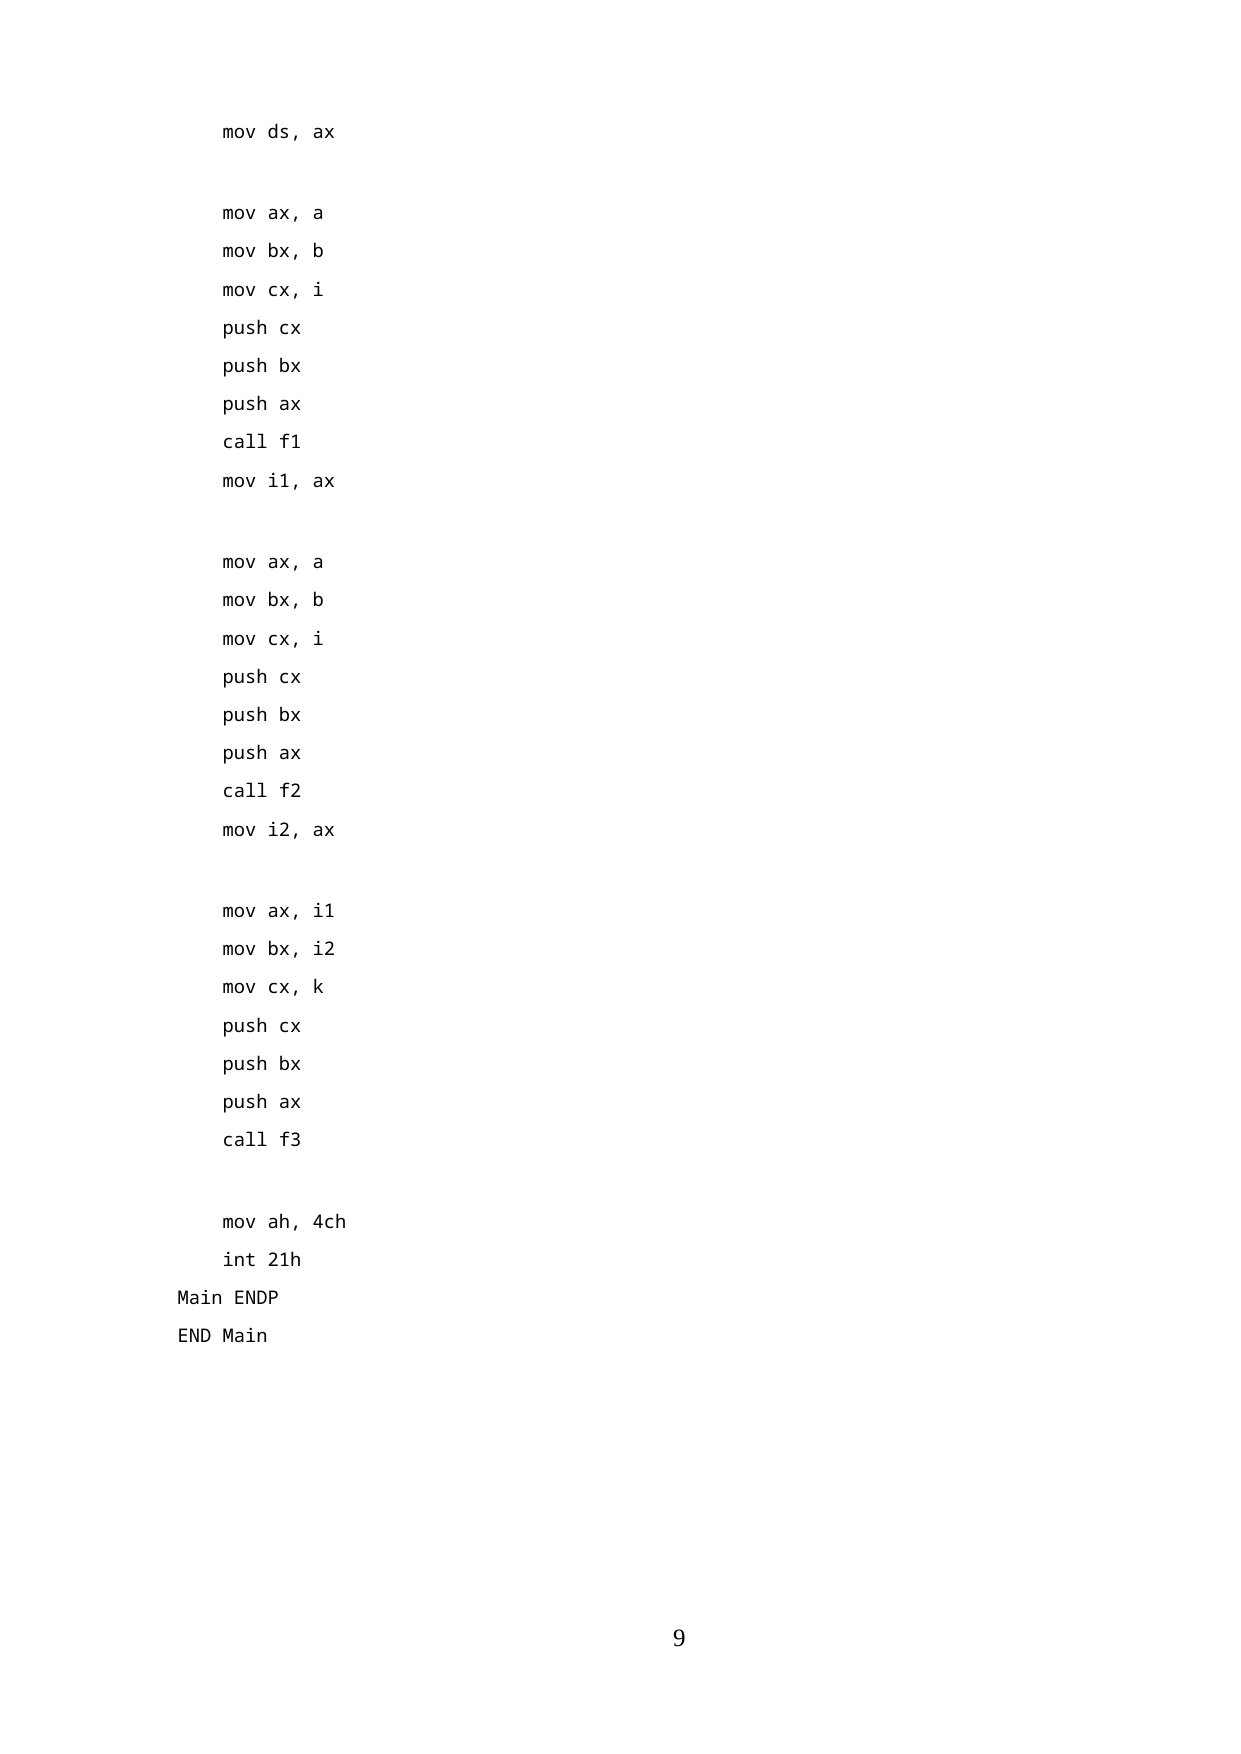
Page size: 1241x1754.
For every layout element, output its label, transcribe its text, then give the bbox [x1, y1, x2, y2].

text END Main [177, 1323, 1181, 1348]
text mov ax, a [177, 548, 1181, 574]
text mov cx, i [177, 276, 1181, 301]
text push bx [177, 1050, 1181, 1076]
text call f3 [177, 1127, 1181, 1152]
text int 21h [177, 1246, 1181, 1272]
text mov i2, ax [177, 816, 1181, 842]
text mov bx, i2 [177, 936, 1181, 961]
text mov ds, ax [177, 118, 1181, 144]
text mov ah, 4ch [177, 1208, 1181, 1234]
text push cx [177, 314, 1181, 340]
text push cx [177, 1012, 1181, 1038]
text push cx [177, 663, 1181, 689]
text call f1 [177, 429, 1181, 454]
text call f2 [177, 778, 1181, 803]
text mov cx, i [177, 625, 1181, 650]
text mov bx, b [177, 238, 1181, 263]
text push bx [177, 701, 1181, 727]
text mov cx, k [177, 974, 1181, 999]
text push bx [177, 352, 1181, 378]
text mov ax, i1 [177, 897, 1181, 923]
text push ax [177, 1088, 1181, 1114]
text mov i1, ax [177, 467, 1181, 493]
text push ax [177, 391, 1181, 416]
text Main ENDP [177, 1284, 1181, 1310]
text mov ax, a [177, 199, 1181, 225]
text mov bx, b [177, 587, 1181, 612]
text push ax [177, 739, 1181, 765]
